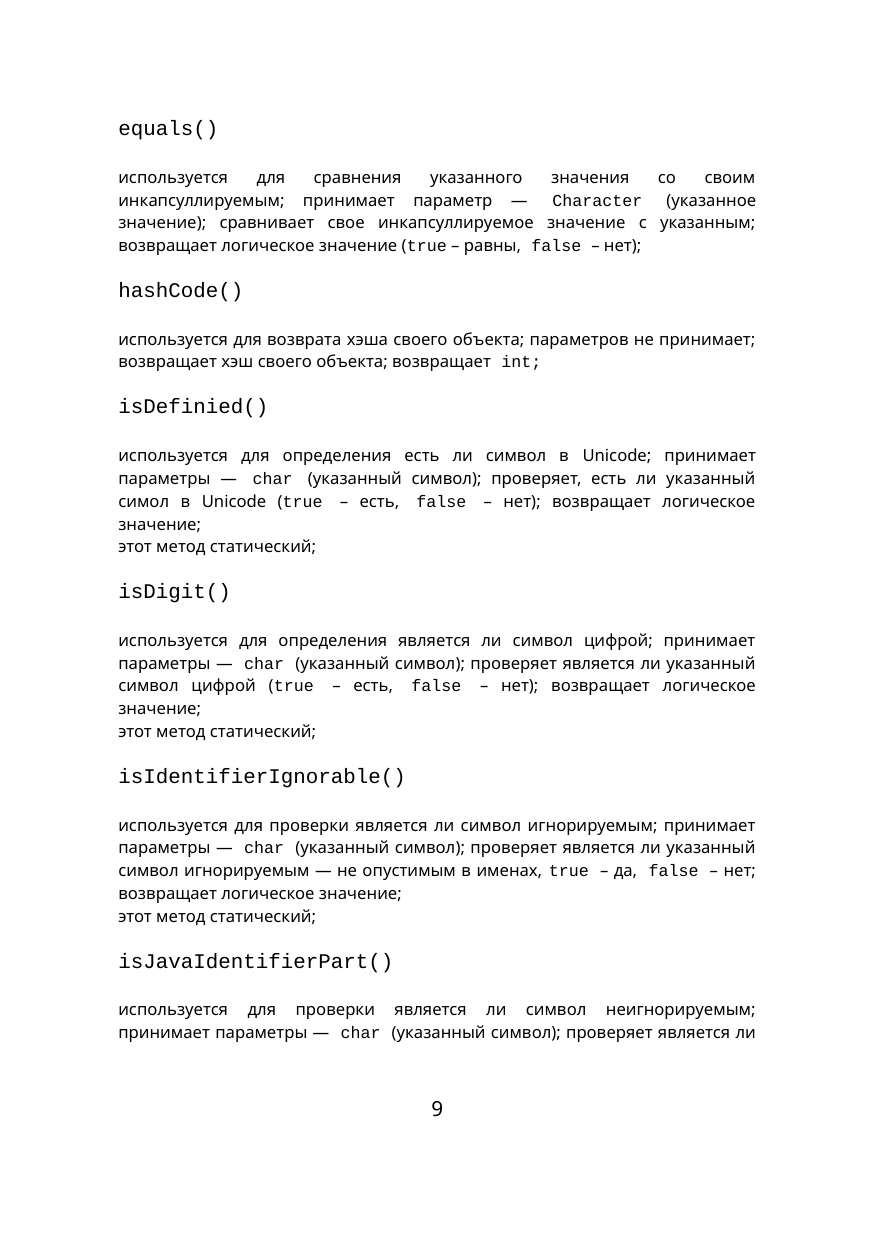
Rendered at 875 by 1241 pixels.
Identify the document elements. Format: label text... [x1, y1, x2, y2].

text этот метод статический; [118, 535, 756, 558]
text используется для определения является ли символ цифрой; принимает параметры — char (указанный символ); проверяет является ли указанный символ цифрой (true – есть, false – нет); возвращает логическое значение; [118, 628, 756, 719]
text isDefinied() [118, 397, 756, 420]
text equals() [118, 118, 756, 142]
text hashCode() [118, 280, 756, 304]
text используется для проверки является ли символ неигнорируемым; принимает параметры — char (указанный символ); проверяет является ли [118, 998, 756, 1043]
text используется для сравнения указанного значения со своим инкапсуллируемым; принимает параметр — Character (указанное значение); сравнивает свое инкапсуллируемое значение с указанным; возвращает логическое значение (true – равны, false – нет); [118, 165, 756, 256]
text используется для проверки является ли символ игнорируемым; принимает параметры — char (указанный символ); проверяет является ли указанный символ игнорируемым — не опустимым в именах, true – да, false – нет; возвращает логическое значение; [118, 813, 756, 904]
text используется для возврата хэша своего объекта; параметров не принимает; возвращает хэш своего объекта; возвращает int; [118, 327, 756, 373]
text isIdentifierIgnorable() [118, 766, 756, 789]
text этот метод статический; [118, 719, 756, 742]
text isDigit() [118, 581, 756, 605]
text этот метод статический; [118, 904, 756, 927]
text используется для определения есть ли символ в Unicode; принимает параметры — char (указанный символ); проверяет, есть ли указанный симол в Unicode (true – есть, false – нет); возвращает логическое значение; [118, 444, 756, 535]
text isJavaIdentifierPart() [118, 951, 756, 974]
